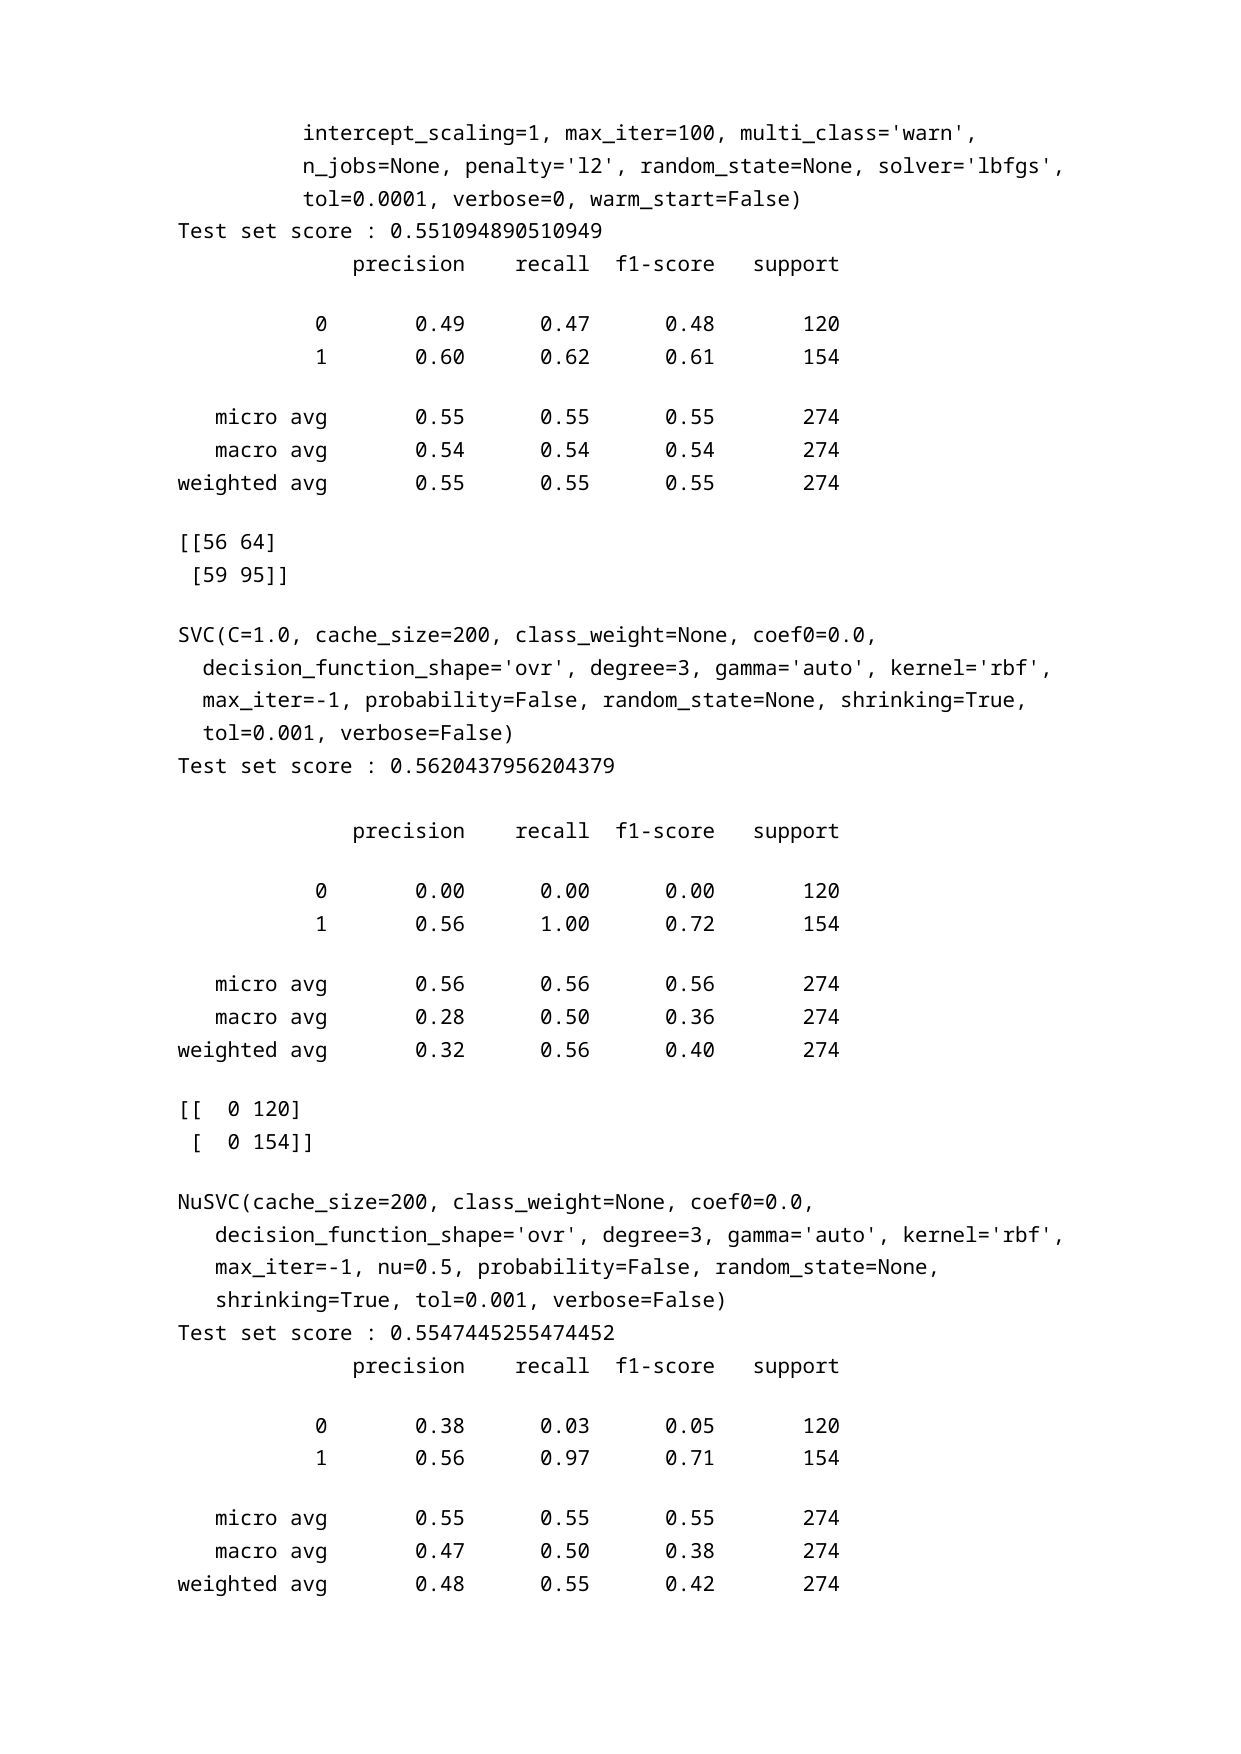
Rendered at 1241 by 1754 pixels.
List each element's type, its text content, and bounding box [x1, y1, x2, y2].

text Test set score : 0.5547445255474452 [177, 1318, 1152, 1347]
text 0 0.38 0.03 0.05 120 [177, 1411, 1152, 1439]
text micro avg 0.55 0.55 0.55 274 [177, 1503, 1152, 1532]
text 0 0.00 0.00 0.00 120 [177, 876, 1152, 905]
text [[56 64] [177, 527, 1152, 556]
text max_iter=-1, nu=0.5, probability=False, random_state=None, [177, 1252, 1152, 1281]
text [[ 0 120] [177, 1094, 1152, 1123]
text [ 0 154]] [177, 1127, 1152, 1156]
text 0 0.49 0.47 0.48 120 [177, 309, 1152, 338]
text macro avg 0.47 0.50 0.38 274 [177, 1536, 1152, 1565]
text tol=0.001, verbose=False) [177, 718, 1152, 747]
text shrinking=True, tol=0.001, verbose=False) [177, 1285, 1152, 1314]
text decision_function_shape='ovr', degree=3, gamma='auto', kernel='rbf', [177, 1220, 1152, 1248]
text weighted avg 0.48 0.55 0.42 274 [177, 1569, 1152, 1598]
text intercept_scaling=1, max_iter=100, multi_class='warn', [177, 118, 1152, 147]
text macro avg 0.54 0.54 0.54 274 [177, 435, 1152, 463]
text micro avg 0.55 0.55 0.55 274 [177, 402, 1152, 431]
text tol=0.0001, verbose=0, warm_start=False) [177, 184, 1152, 212]
text SVC(C=1.0, cache_size=200, class_weight=None, coef0=0.0, [177, 620, 1152, 648]
text Test set score : 0.551094890510949 [177, 217, 1152, 245]
text weighted avg 0.55 0.55 0.55 274 [177, 468, 1152, 496]
text 1 0.56 0.97 0.71 154 [177, 1443, 1152, 1472]
text 1 0.56 1.00 0.72 154 [177, 909, 1152, 938]
text weighted avg 0.32 0.56 0.40 274 [177, 1035, 1152, 1063]
text precision recall f1-score support [177, 1351, 1152, 1379]
text precision recall f1-score support [177, 816, 1152, 845]
text 1 0.60 0.62 0.61 154 [177, 342, 1152, 371]
text max_iter=-1, probability=False, random_state=None, shrinking=True, [177, 685, 1152, 714]
text precision recall f1-score support [177, 249, 1152, 278]
text n_jobs=None, penalty='l2', random_state=None, solver='lbfgs', [177, 151, 1152, 179]
text macro avg 0.28 0.50 0.36 274 [177, 1002, 1152, 1030]
text micro avg 0.56 0.56 0.56 274 [177, 969, 1152, 998]
text NuSVC(cache_size=200, class_weight=None, coef0=0.0, [177, 1187, 1152, 1216]
text decision_function_shape='ovr', degree=3, gamma='auto', kernel='rbf', [177, 653, 1152, 681]
text Test set score : 0.5620437956204379 [177, 751, 1152, 779]
text [59 95]] [177, 560, 1152, 588]
